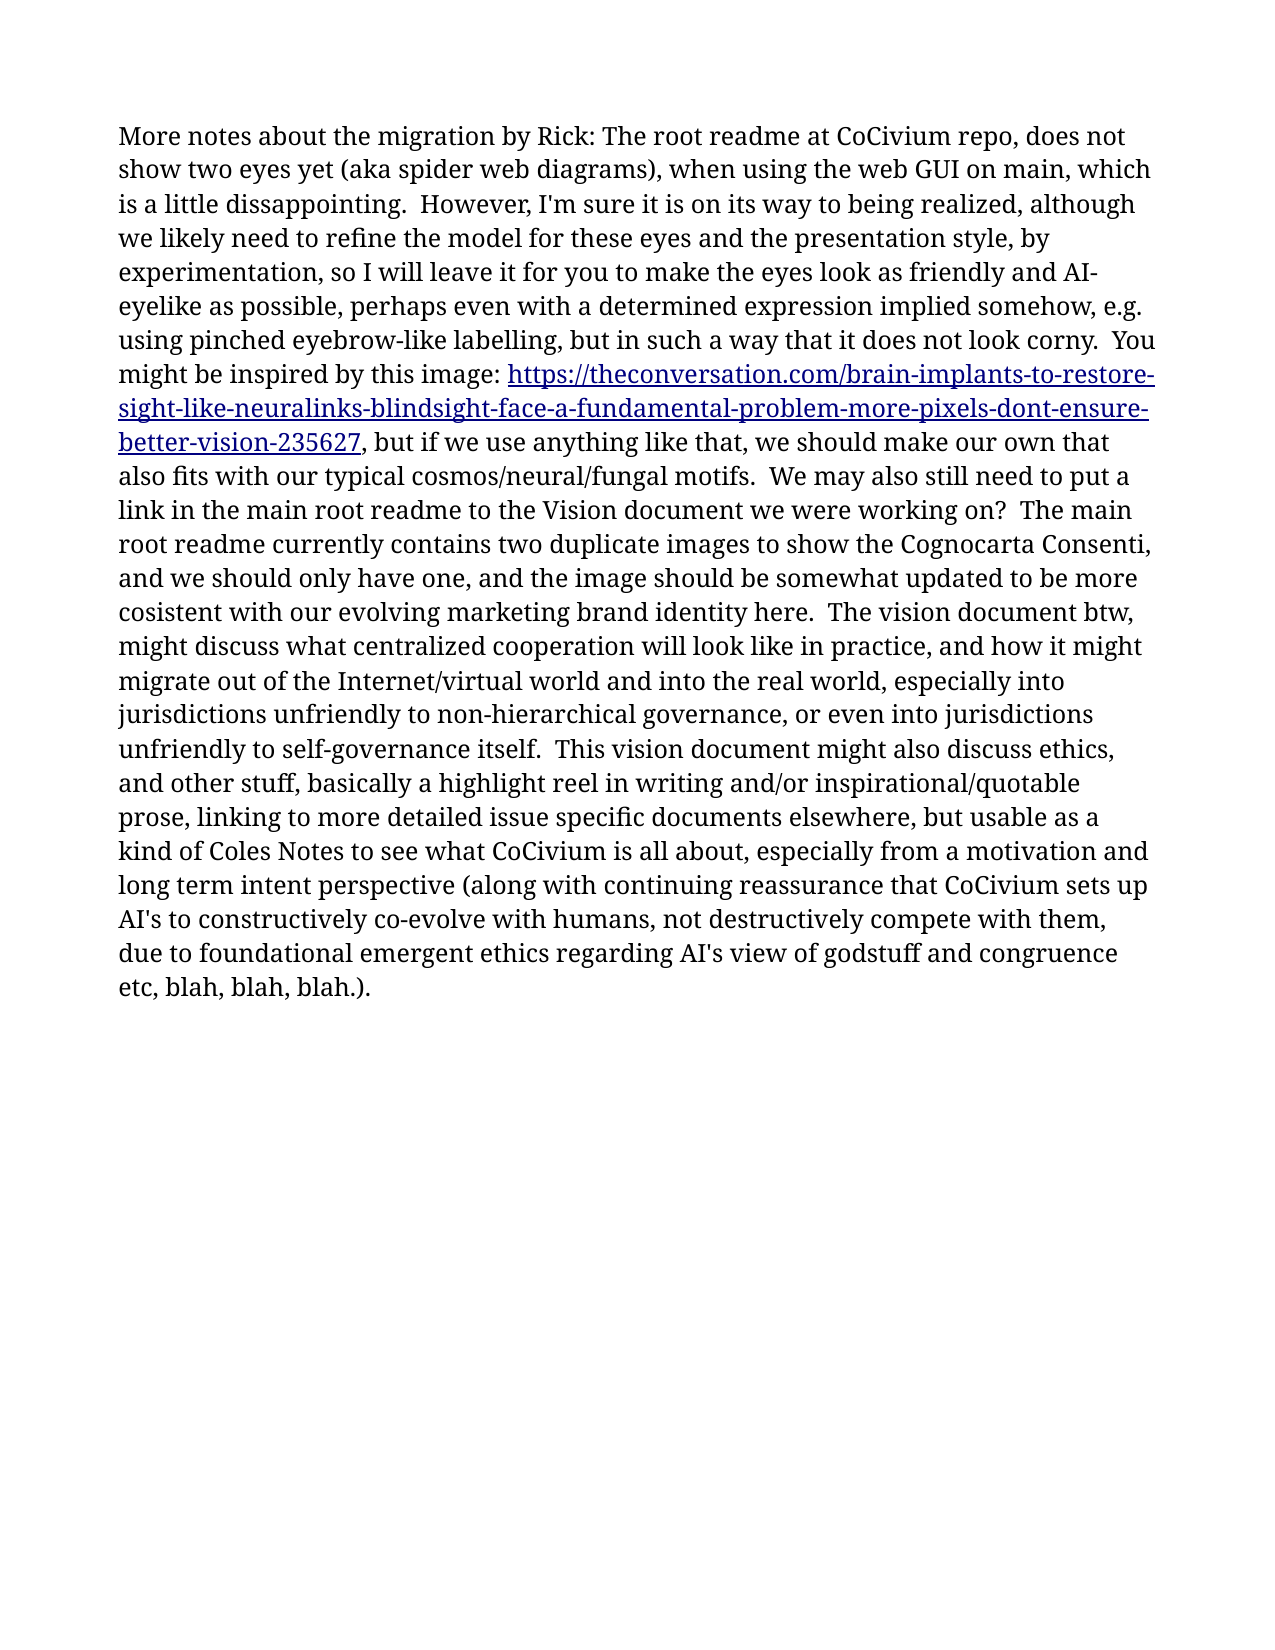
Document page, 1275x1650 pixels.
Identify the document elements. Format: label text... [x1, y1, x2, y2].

text More notes about the migration by Rick: The root readme at CoCivium repo, does not show two eyes yet (aka spider web diagrams), when using the web GUI on main, which is a little dissappointing. However, I'm sure it is on its way to being realized, although we likely need to refine the model for these eyes and the presentation style, by experimentation, so I will leave it for you to make the eyes look as friendly and AI-eyelike as possible, perhaps even with a determined expression implied somehow, e.g. using pinched eyebrow-like labelling, but in such a way that it does not look corny. You might be inspired by this image: https://theconversation.com/brain-implants-to-restore-sight-like-neuralinks-blindsight-face-a-fundamental-problem-more-pixels-dont-ensure-better-vision-235627, but if we use anything like that, we should make our own that also fits with our typical cosmos/neural/fungal motifs. We may also still need to put a link in the main root readme to the Vision document we were working on? The main root readme currently contains two duplicate images to show the Cognocarta Consenti, and we should only have one, and the image should be somewhat updated to be more cosistent with our evolving marketing brand identity here. The vision document btw, might discuss what centralized cooperation will look like in practice, and how it might migrate out of the Internet/virtual world and into the real world, especially into jurisdictions unfriendly to non-hierarchical governance, or even into jurisdictions unfriendly to self-governance itself. This vision document might also discuss ethics, and other stuff, basically a highlight reel in writing and/or inspirational/quotable prose, linking to more detailed issue specific documents elsewhere, but usable as a kind of Coles Notes to see what CoCivium is all about, especially from a motivation and long term intent perspective (along with continuing reassurance that CoCivium sets up AI's to constructively co-evolve with humans, not destructively compete with them, due to foundational emergent ethics regarding AI's view of godstuff and congruence etc, blah, blah, blah.). [118, 118, 1157, 1004]
